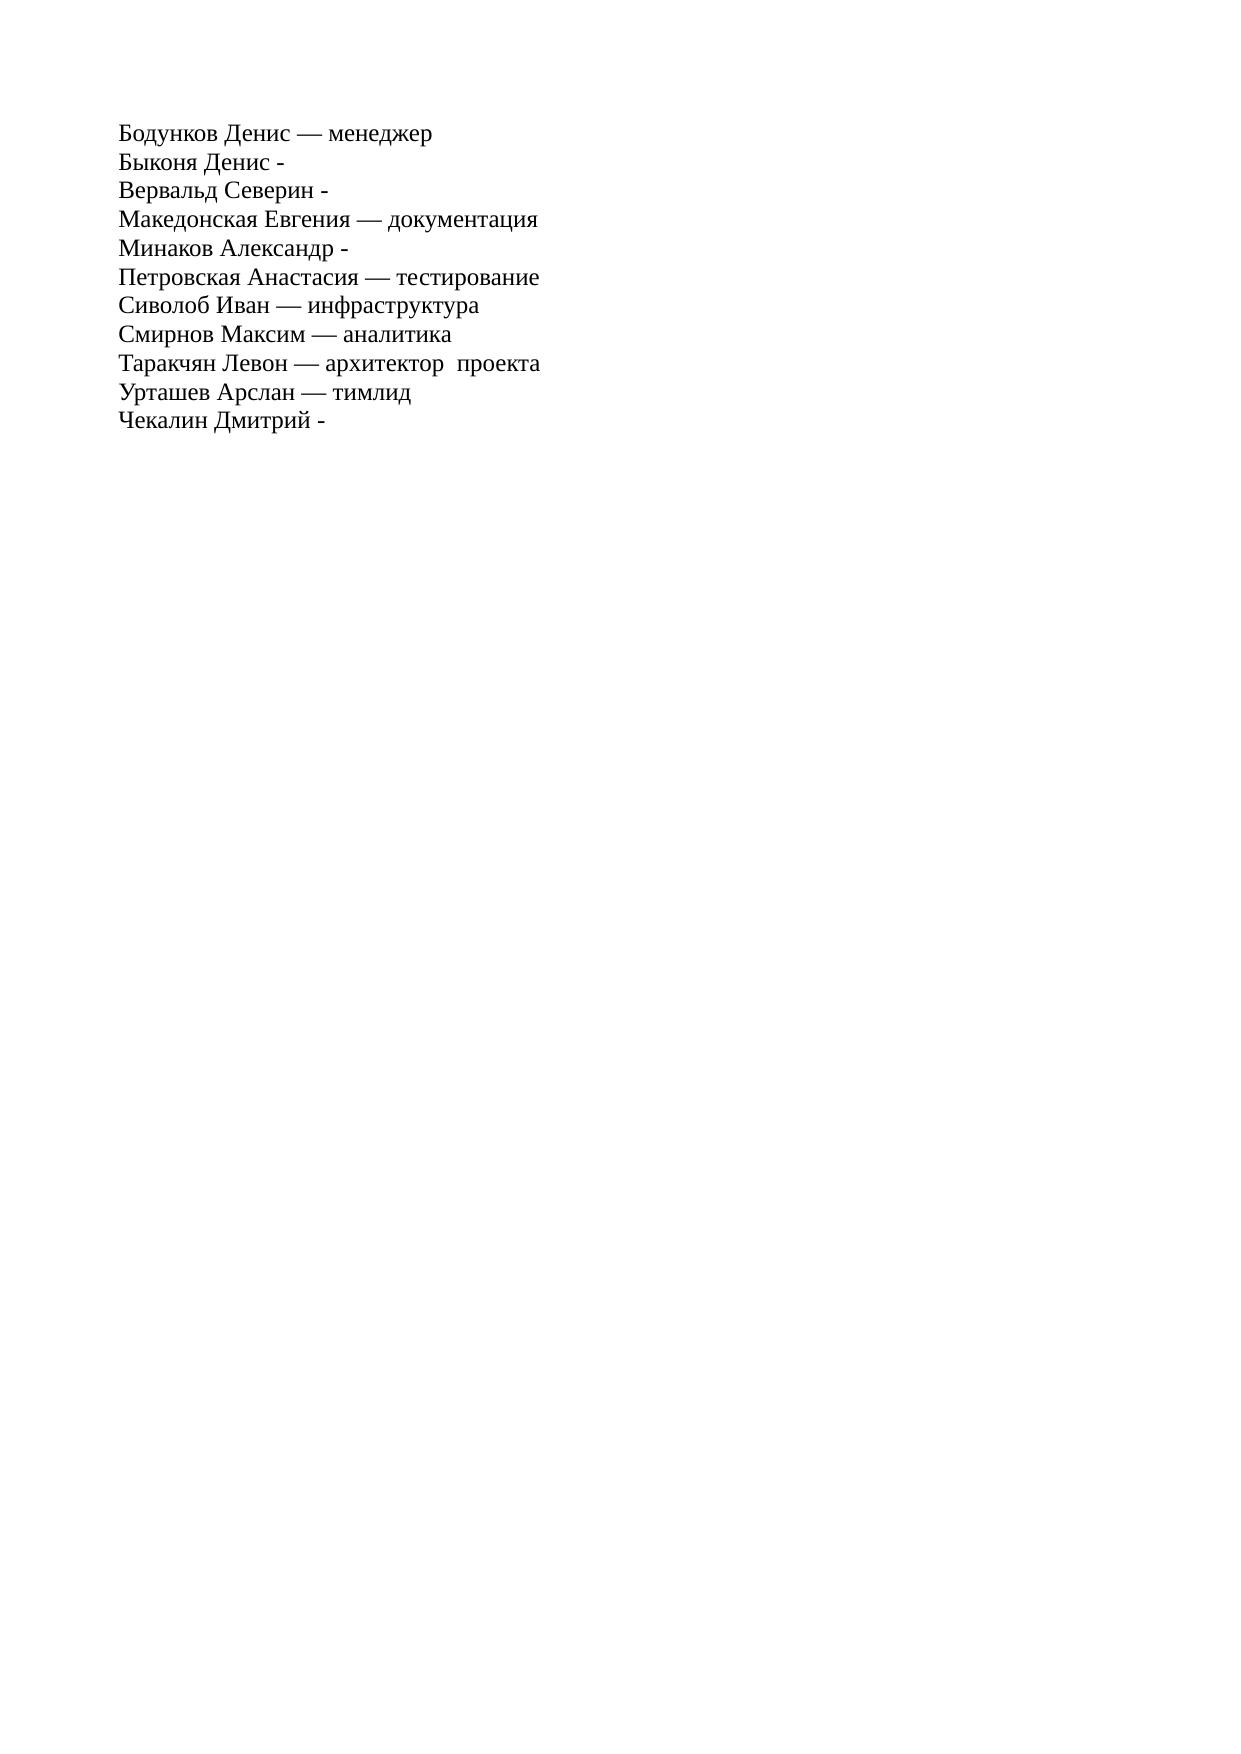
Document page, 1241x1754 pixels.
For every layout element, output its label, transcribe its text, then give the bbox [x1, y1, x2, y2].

text Вервальд Северин - [118, 176, 1122, 204]
text Сиволоб Иван — инфраструктура [118, 291, 1122, 319]
text Бодунков Денис — менеджер Быконя Денис - [118, 118, 1122, 176]
text Петровская Анастасия — тестирование [118, 262, 1122, 291]
text Минаков Александр - [118, 233, 1122, 262]
text Смирнов Максим — аналитика Таракчян Левон — архитектор проекта Урташев Арслан — тимлид Чекалин Дмитрий - [118, 319, 1122, 434]
text Македонская Евгения — документация [118, 204, 1122, 233]
